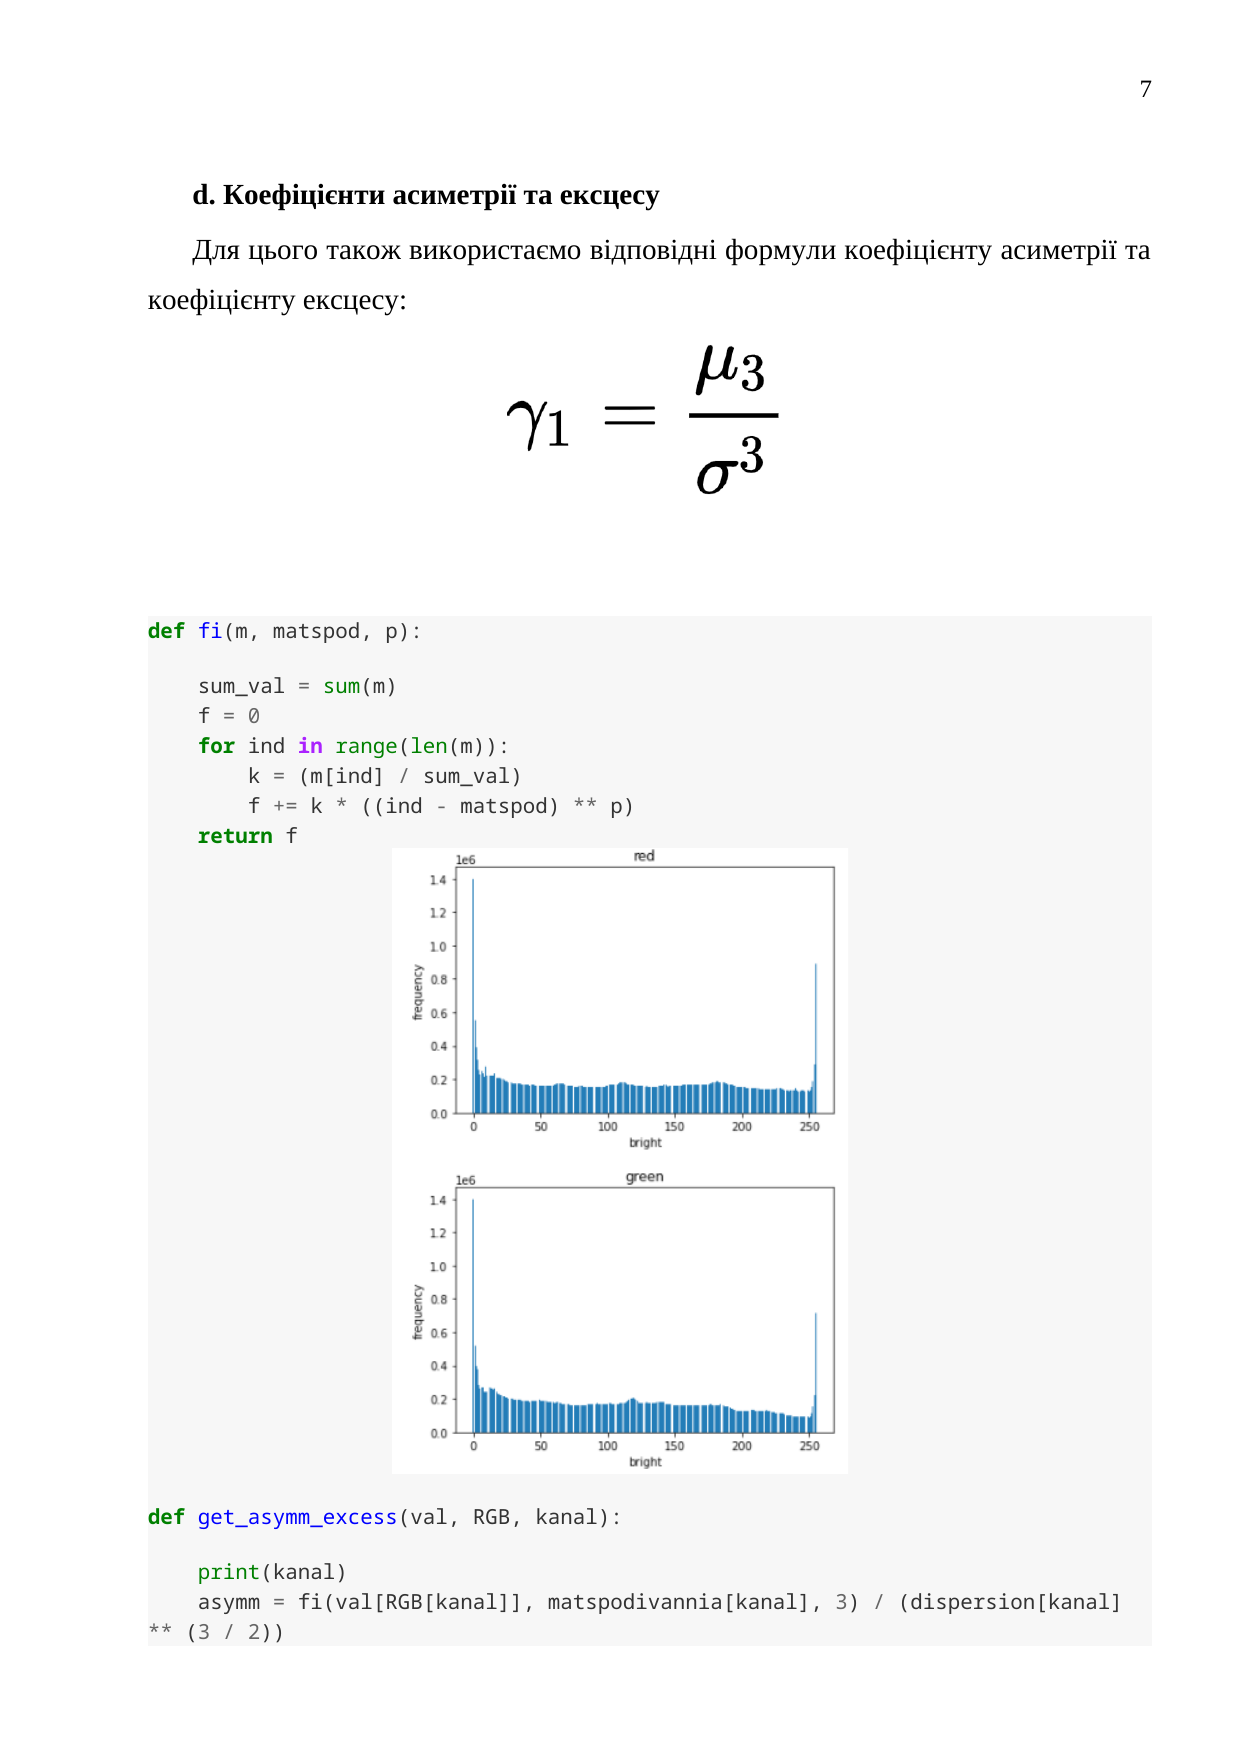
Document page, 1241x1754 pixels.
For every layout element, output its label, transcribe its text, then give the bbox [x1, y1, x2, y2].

text asymm = fi(val[RGB[kanal]], matspodivannia[kanal], 3) / (dispersion[kanal] ** (3 / 2)) [148, 1587, 1152, 1646]
text def fi(m, matspod, p): [148, 616, 1152, 644]
text Для цього також використаємо відповідні формули коефіцієнту асиметрії та коефіцієнту ексцесу: [148, 232, 1152, 316]
text d. Коефіцієнти асиметрії та ексцесу [148, 177, 1152, 210]
text f += k * ((ind - matspod) ** p) [148, 792, 1152, 820]
picture [392, 848, 849, 1474]
text k = (m[ind] / sum_val) [148, 761, 1152, 790]
picture [507, 342, 793, 510]
text f = 0 [148, 701, 1152, 730]
text return f [148, 822, 1152, 850]
text for ind in range(len(m)): [148, 731, 1152, 760]
text sum_val = sum(m) [148, 671, 1152, 699]
text print(kanal) [148, 1557, 1152, 1585]
text def get_asymm_excess(val, RGB, kanal): [148, 1502, 1152, 1530]
